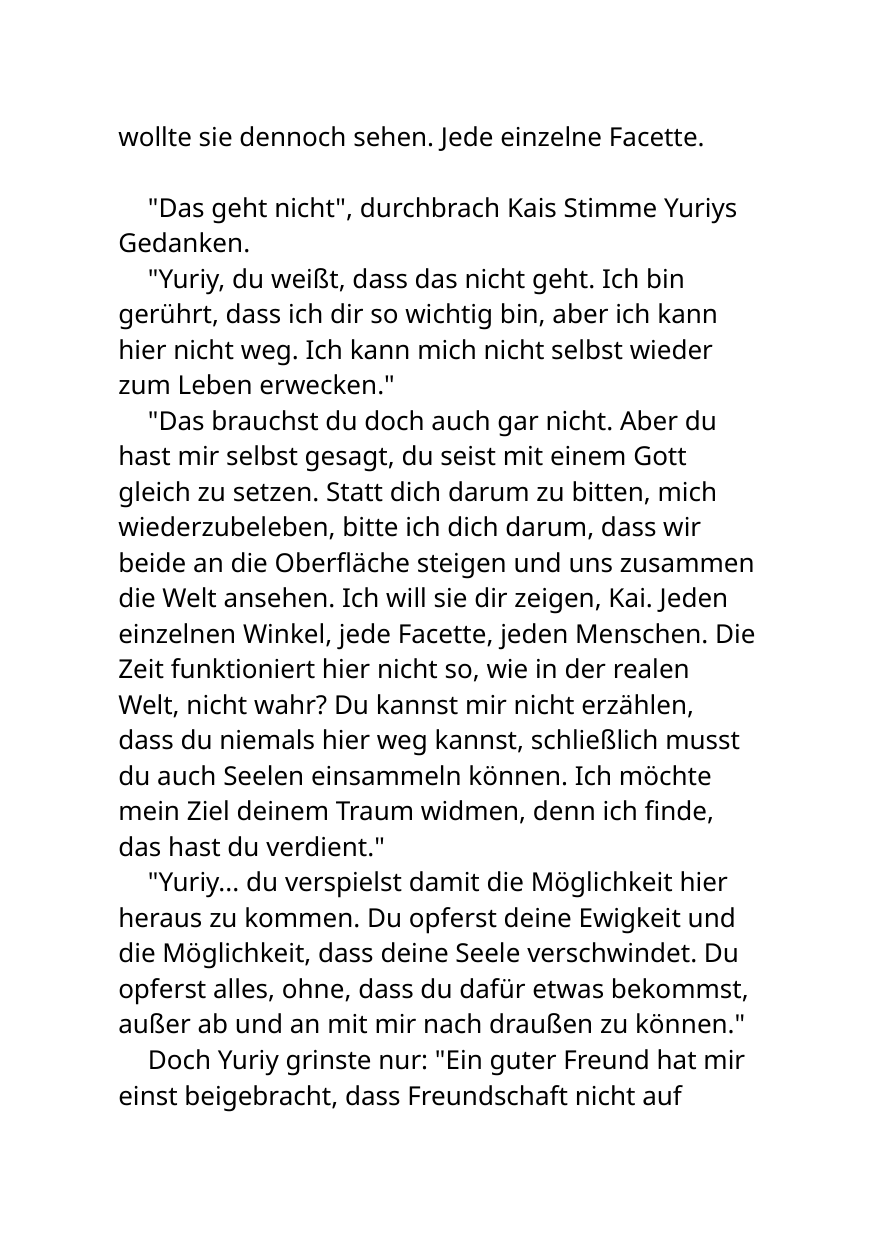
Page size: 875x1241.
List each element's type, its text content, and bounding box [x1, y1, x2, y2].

text "Das geht nicht", durchbrach Kais Stimme Yuriys Gedanken. [118, 189, 756, 260]
text Doch Yuriy grinste nur: "Ein guter Freund hat mir einst beigebracht, dass Freundschaft nicht auf [118, 1042, 756, 1113]
text wollte sie dennoch sehen. Jede einzelne Facette. [118, 118, 756, 154]
text "Yuriy... du verspielst damit die Möglichkeit hier heraus zu kommen. Du opferst deine Ewigkeit und die Möglichkeit, dass deine Seele verschwindet. Du opferst alles, ohne, dass du dafür etwas bekommst, außer ab und an mit mir nach draußen zu können." [118, 864, 756, 1042]
text "Das brauchst du doch auch gar nicht. Aber du hast mir selbst gesagt, du seist mit einem Gott gleich zu setzen. Statt dich darum zu bitten, mich wiederzubeleben, bitte ich dich darum, dass wir beide an die Oberfläche steigen und uns zusammen die Welt ansehen. Ich will sie dir zeigen, Kai. Jeden einzelnen Winkel, jede Facette, jeden Menschen. Die Zeit funktioniert hier nicht so, wie in der realen Welt, nicht wahr? Du kannst mir nicht erzählen, dass du niemals hier weg kannst, schließlich musst du auch Seelen einsammeln können. Ich möchte mein Ziel deinem Traum widmen, denn ich finde, das hast du verdient." [118, 402, 756, 864]
text "Yuriy, du weißt, dass das nicht geht. Ich bin gerührt, dass ich dir so wichtig bin, aber ich kann hier nicht weg. Ich kann mich nicht selbst wieder zum Leben erwecken." [118, 260, 756, 402]
